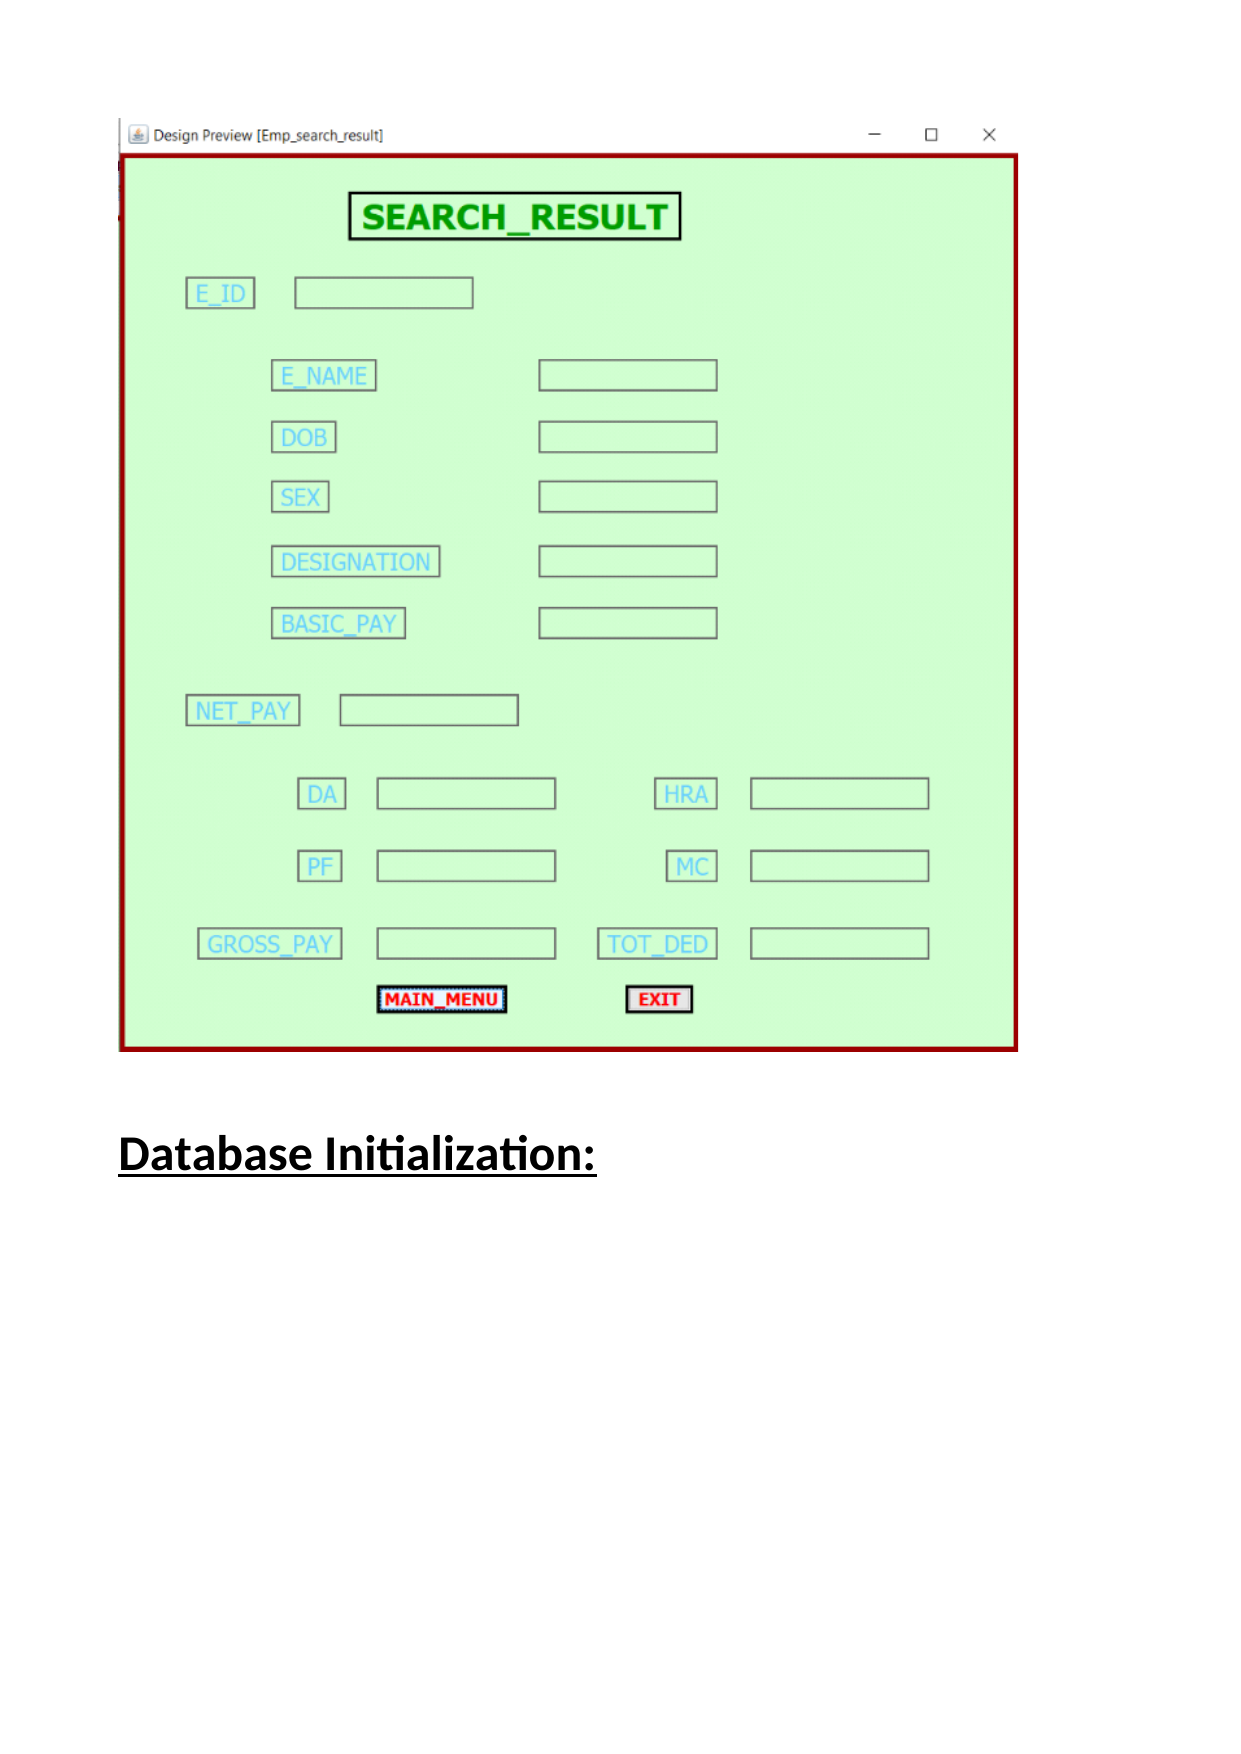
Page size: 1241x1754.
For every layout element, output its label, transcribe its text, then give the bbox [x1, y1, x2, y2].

text Database Initialization: [118, 1122, 1122, 1183]
